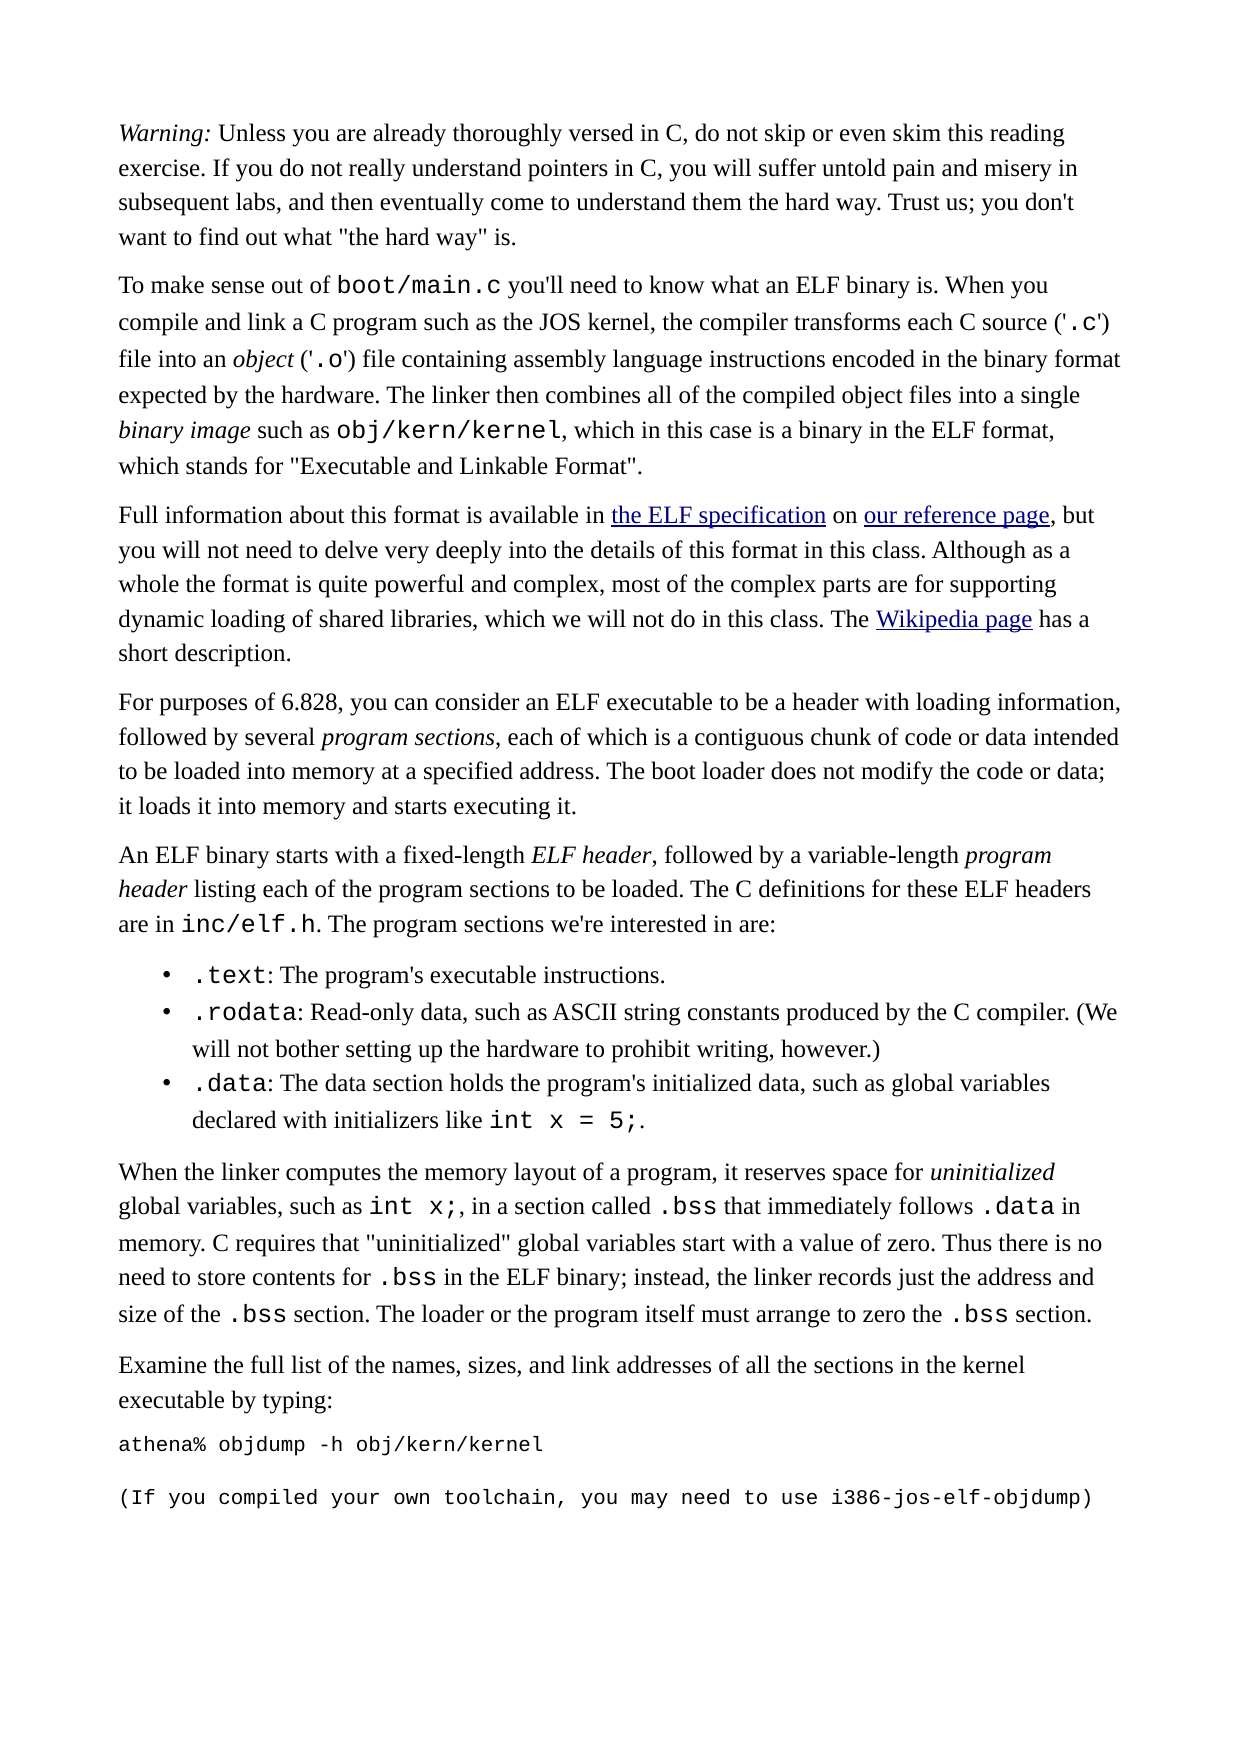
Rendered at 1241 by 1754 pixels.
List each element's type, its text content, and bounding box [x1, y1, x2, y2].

text When the linker computes the memory layout of a program, it reserves space for uninitialized global variables, such as int x;, in a section called .bss that immediately follows .data in memory. C requires that "uninitialized" global variables start with a value of zero. Thus there is no need to store contents for .bss in the ELF binary; instead, the linker records just the address and size of the .bss section. The loader or the program itself must arrange to zero the .bss section. [118, 1157, 1122, 1329]
text An ELF binary starts with a fixed-length ELF header, followed by a variable-length program header listing each of the program sections to be loaded. The C definitions for these ELF headers are in inc/elf.h. The program sections we're interested in are: [118, 840, 1122, 940]
text (If you compiled your own toolchain, you may need to use i386-jos-elf-objdump) [118, 1487, 1122, 1511]
list .text: The program's executable instructions. [162, 960, 1122, 991]
text Examine the full list of the names, sizes, and link addresses of all the sections in the kernel executable by typing: [118, 1350, 1122, 1413]
list .rodata: Read-only data, such as ASCII string constants produced by the C compiler. (We will not bother setting up the hardware to prohibit writing, however.) [162, 997, 1122, 1063]
text Full information about this format is available in the ELF specification on our reference page, but you will not need to delve very deeply into the details of this format in this class. Although as a whole the format is quite powerful and complex, most of the complex parts are for supporting dynamic loading of shared libraries, which we will not do in this class. The Wikipedia page has a short description. [118, 500, 1122, 667]
text athena% objdump -h obj/kern/kernel [118, 1434, 1122, 1457]
text For purposes of 6.828, you can consider an ELF executable to be a header with loading information, followed by several program sections, each of which is a contiguous chunk of code or data intended to be loaded into memory at a specified address. The boot loader does not modify the code or data; it loads it into memory and starts executing it. [118, 687, 1122, 819]
list .data: The data section holds the program's initialized data, such as global variables declared with initializers like int x = 5;. [162, 1068, 1122, 1136]
text Warning: Unless you are already thoroughly versed in C, do not skip or even skim this reading exercise. If you do not really understand pointers in C, you will suffer untold pain and misery in subsequent labs, and then eventually come to understand them the hard way. Trust us; you don't want to find out what "the hard way" is. [118, 118, 1122, 250]
text To make sense out of boot/main.c you'll need to know what an ELF binary is. When you compile and link a C program such as the JOS kernel, the compiler transforms each C source ('.c') file into an object ('.o') file containing assembly language instructions encoded in the binary format expected by the hardware. The linker then combines all of the compiled object files into a single binary image such as obj/kern/kernel, which in this case is a binary in the ELF format, which stands for "Executable and Linkable Format". [118, 271, 1122, 480]
